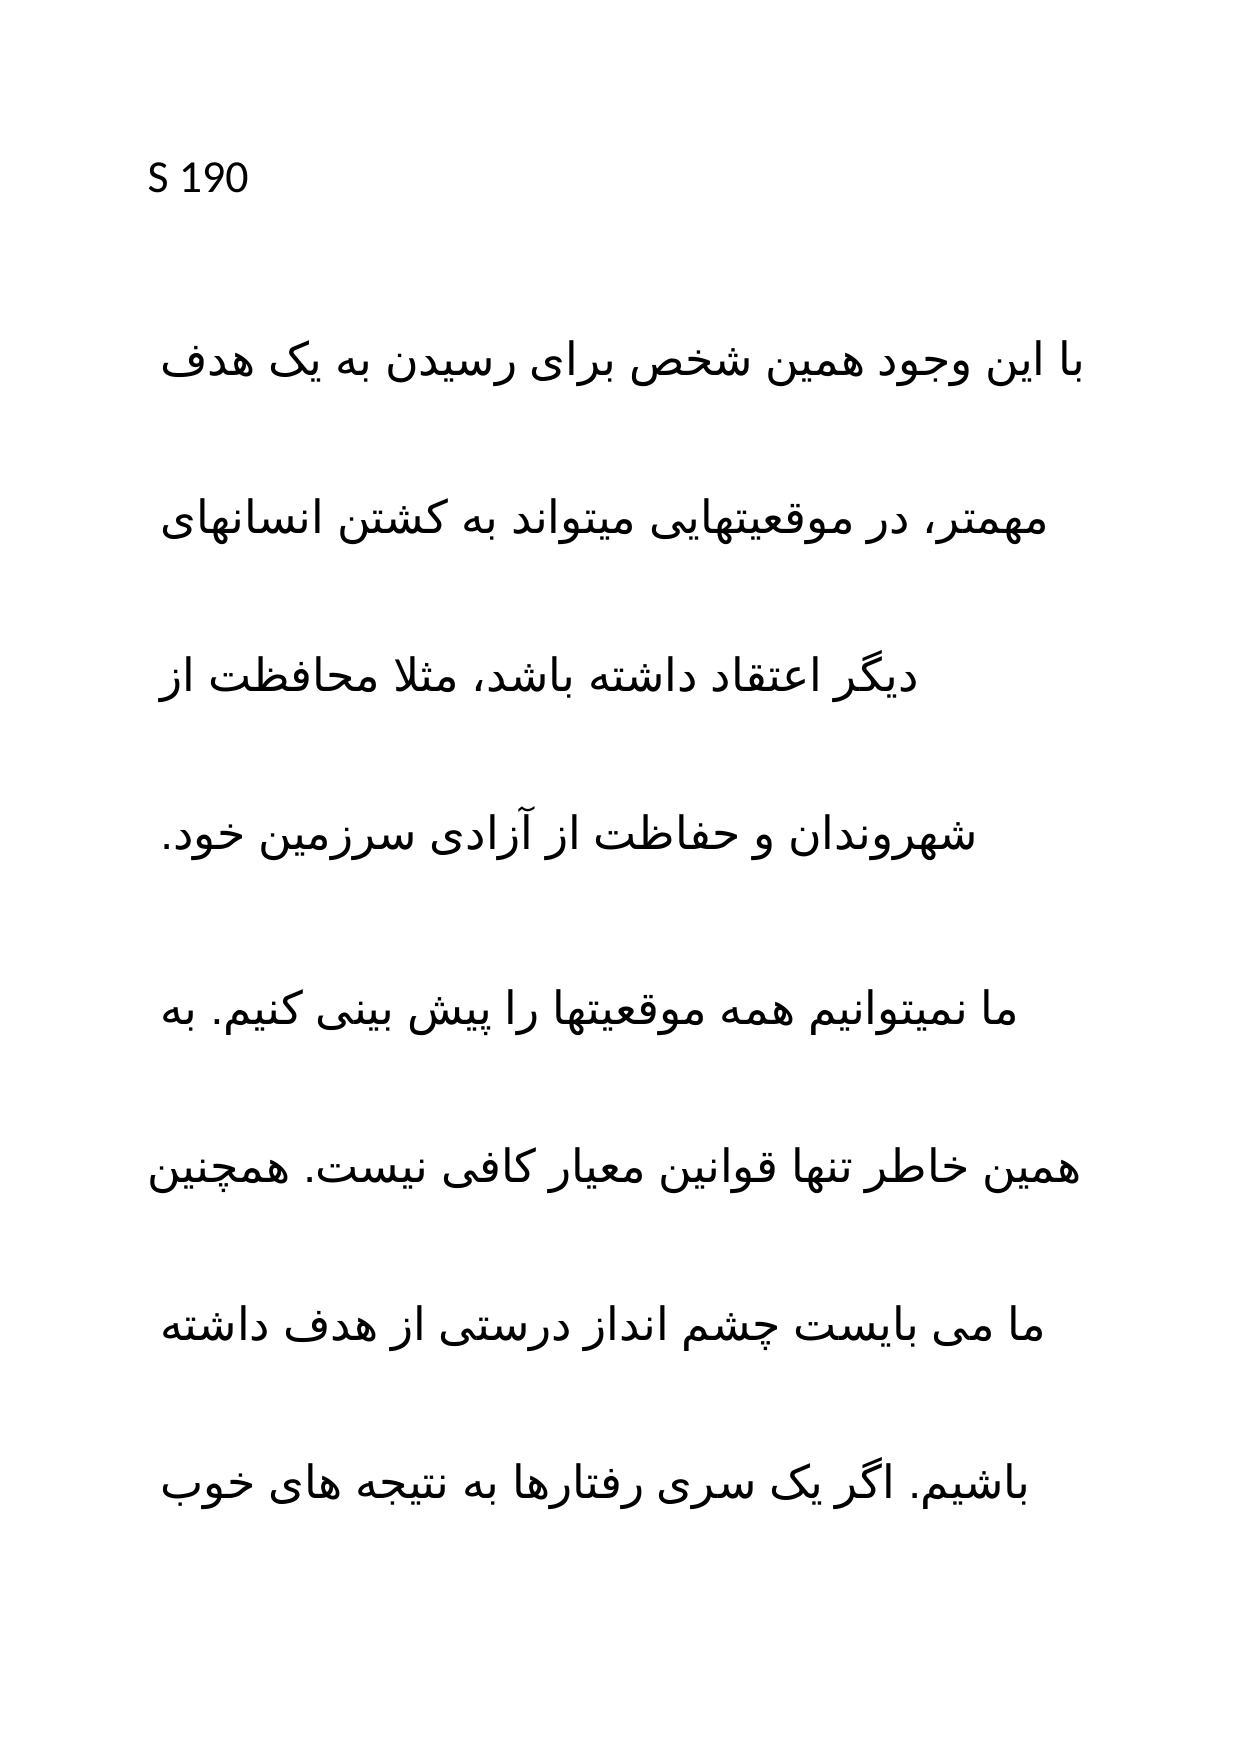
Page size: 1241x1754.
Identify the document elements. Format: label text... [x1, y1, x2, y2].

text ما نمیتوانیم همه موقعیتها را پیش بینی کنیم. به همین خاطر تنها قوانین معیار کافی نیست. همچنین ما می بایست چشم انداز درستی از هدف داشته باشیم. اگر یک سری رفتارها به نتیجه های خوب [148, 981, 1093, 1508]
text S 190 [148, 148, 1093, 203]
text با این وجود همین شخص برای رسیدن به یک هدف مهمتر، در موقعیتهایی میتواند به کشتن انسانهای دیگر اعتقاد داشته باشد، مثلا محافظت از شهروندان و حفاظت از آزادی سرزمین خود. [148, 332, 1093, 859]
